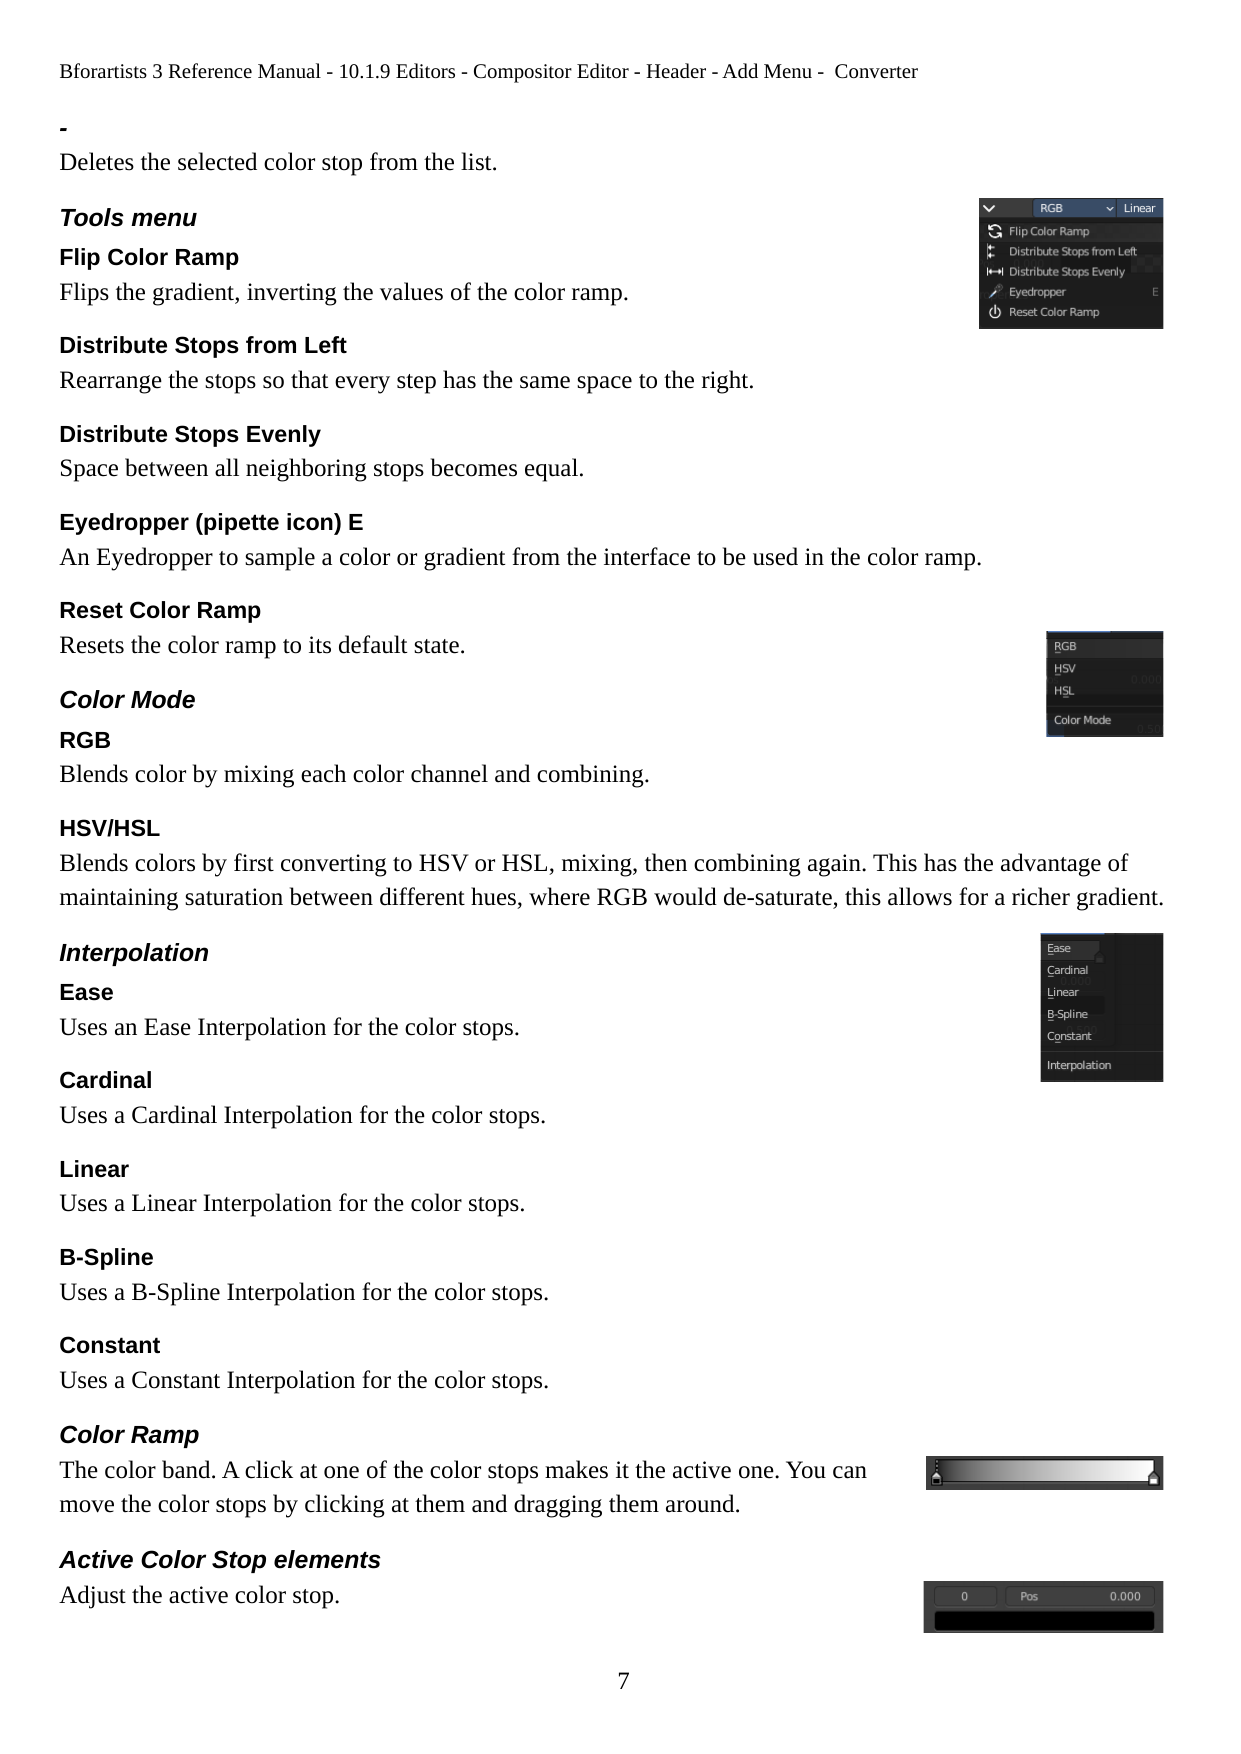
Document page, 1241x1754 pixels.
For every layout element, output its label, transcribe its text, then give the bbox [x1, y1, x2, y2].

subtitle Distribute Stops from Left [59, 332, 1181, 359]
text Resets the color ramp to its default state. [59, 630, 1181, 659]
subtitle HSV/HSL [59, 815, 1181, 842]
text Deletes the selected color stop from the list. [59, 147, 1181, 176]
picture [979, 198, 1164, 329]
subtitle Linear [59, 1155, 1181, 1182]
text The color band. A click at one of the color stops makes it the active one. You can move the color stops by clicking at them and dragging them around. [59, 1455, 1181, 1518]
subtitle RGB [59, 726, 1181, 753]
subtitle Color Mode [59, 685, 1046, 714]
text Rearrange the stops so that every step has the same space to the right. [59, 365, 1181, 394]
subtitle Active Color Stop elements [59, 1545, 1181, 1573]
text Uses a B-Spline Interpolation for the color stops. [59, 1277, 1181, 1305]
subtitle Interpolation [59, 938, 1040, 966]
subtitle Eyedropper (pipette icon) E [59, 509, 1181, 536]
subtitle Constant [59, 1332, 1181, 1359]
text Blends color by mixing each color channel and combining. [59, 759, 1181, 788]
subtitle B-Spline [59, 1244, 1181, 1270]
subtitle Distribute Stops Evenly [59, 420, 1181, 447]
subtitle - [59, 113, 1181, 141]
subtitle Flip Color Ramp [59, 244, 979, 271]
subtitle Cardinal [59, 1067, 1181, 1094]
text Space between all neighboring stops becomes equal. [59, 453, 1181, 482]
subtitle Color Ramp [59, 1420, 1181, 1449]
text An Eyedropper to sample a color or gradient from the interface to be used in the color ramp. [59, 542, 1181, 571]
subtitle [1164, 685, 1181, 714]
subtitle [1164, 244, 1181, 271]
subtitle [1164, 938, 1181, 966]
picture [1046, 631, 1164, 737]
text Uses a Linear Interpolation for the color stops. [59, 1188, 1181, 1217]
text Blends colors by first converting to HSV or HSL, mixing, then combining again. This has the advantage of maintaining saturation between different hues, where RGB would de-saturate, this allows for a richer gradient. [59, 848, 1181, 911]
picture [1040, 933, 1164, 1082]
text Uses a Constant Interpolation for the color stops. [59, 1365, 1181, 1394]
text Uses an Ease Interpolation for the color stops. [59, 1012, 1040, 1040]
subtitle Tools menu [59, 203, 979, 231]
text Flips the gradient, inverting the values of the color ramp. [59, 277, 979, 306]
subtitle [1164, 203, 1181, 231]
text Adjust the active color stop. [59, 1580, 1181, 1608]
picture [926, 1456, 1164, 1490]
subtitle [1164, 979, 1181, 1005]
picture [923, 1581, 1164, 1633]
subtitle Reset Color Ramp [59, 597, 1181, 624]
text Uses a Cardinal Interpolation for the color stops. [59, 1100, 1181, 1129]
subtitle Ease [59, 979, 1040, 1005]
